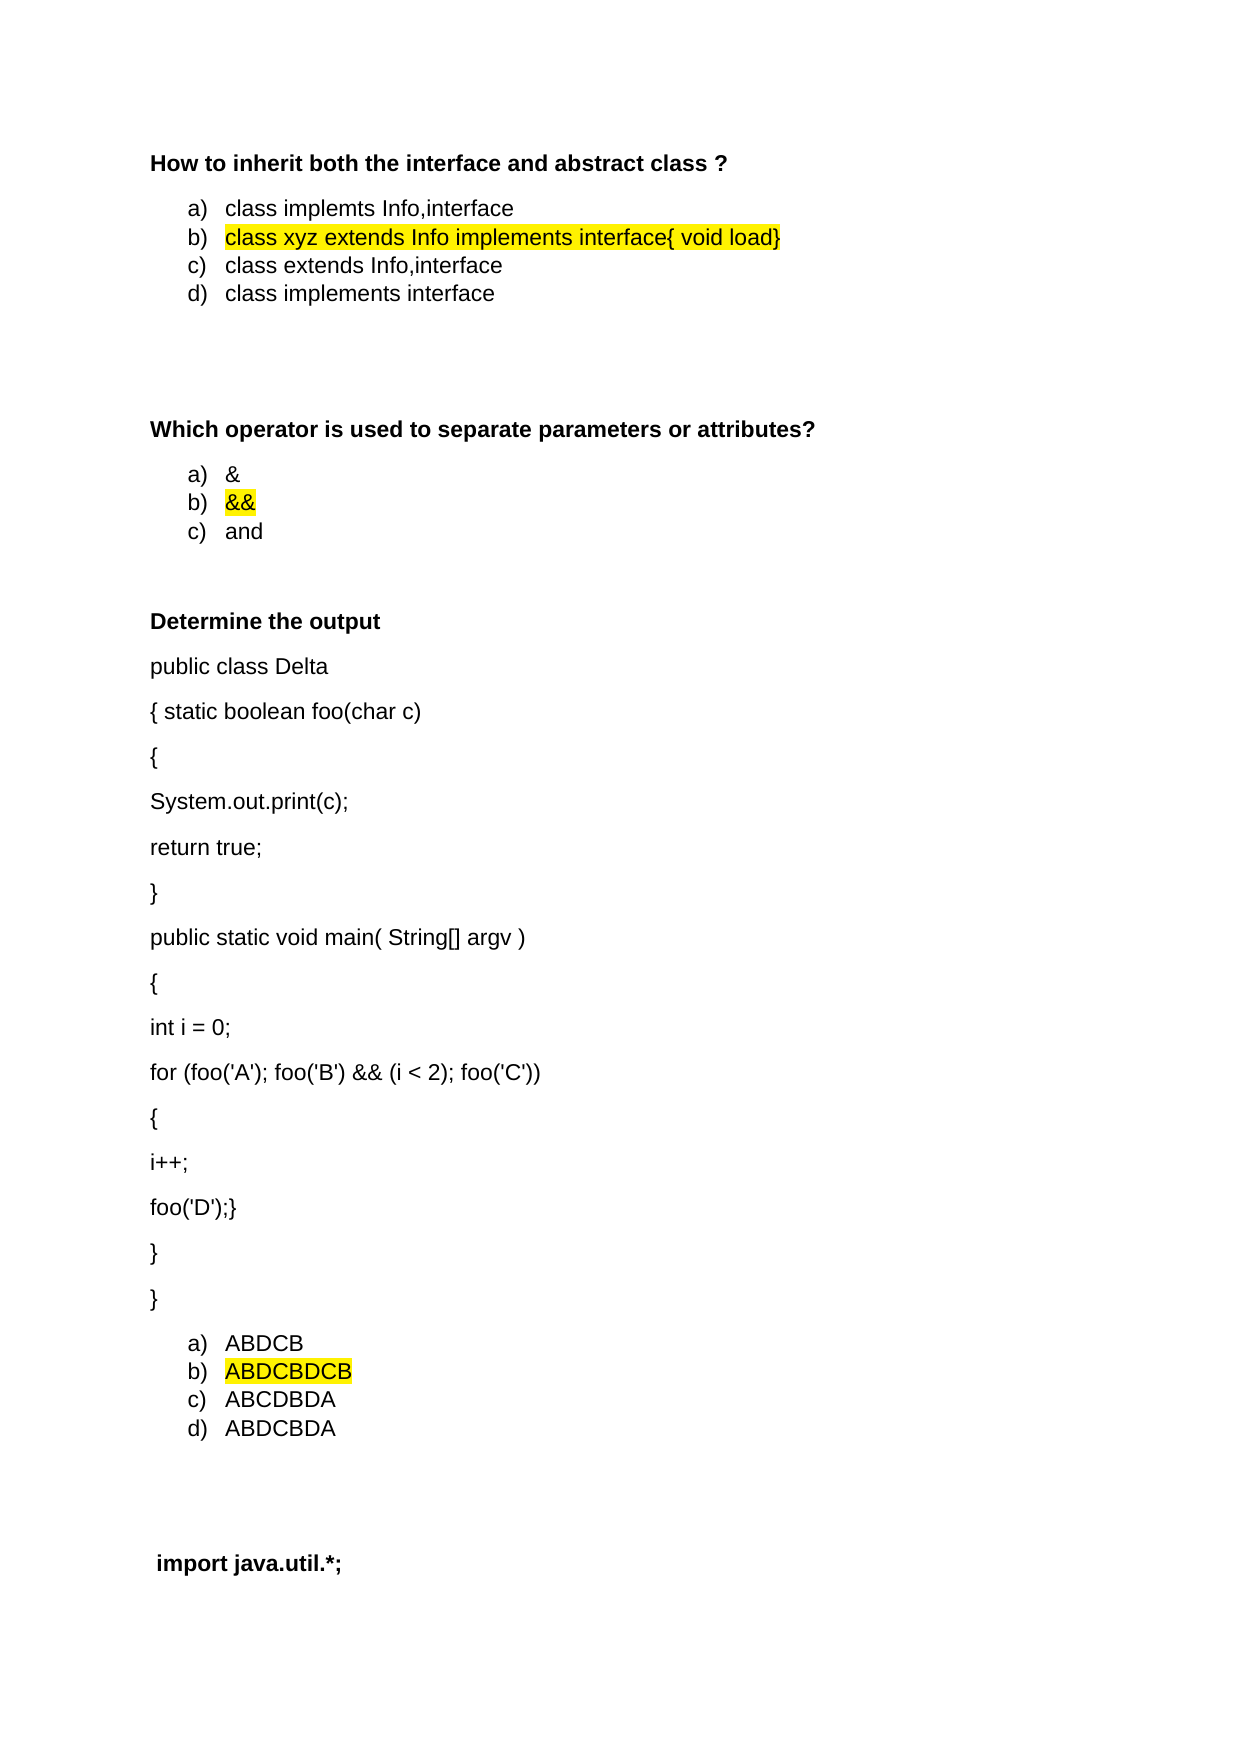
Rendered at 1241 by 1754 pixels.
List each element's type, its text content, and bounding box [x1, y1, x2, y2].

text for (foo('A'); foo('B') && (i < 2); foo('C')) [150, 1059, 1090, 1085]
list class extends Info,interface [187, 252, 1090, 278]
text foo('D');} [150, 1194, 1090, 1221]
text Determine the output [150, 608, 1090, 634]
list ABDCBDCB [187, 1358, 1090, 1384]
text { [150, 969, 1090, 995]
text } [150, 1284, 1090, 1311]
text import java.util.*; [150, 1550, 1090, 1577]
text return true; [150, 833, 1090, 860]
list and [187, 518, 1090, 544]
text { [150, 1104, 1090, 1130]
text { static boolean foo(char c) [150, 698, 1090, 724]
text Which operator is used to separate parameters or attributes? [150, 416, 1090, 442]
list && [187, 489, 1090, 516]
text { [150, 743, 1090, 769]
list ABDCB [187, 1329, 1090, 1356]
text int i = 0; [150, 1014, 1090, 1040]
list class implements interface [187, 280, 1090, 307]
list class implemts Info,interface [187, 195, 1090, 221]
text } [150, 878, 1090, 905]
text i++; [150, 1149, 1090, 1176]
list ABDCBDA [187, 1415, 1090, 1441]
list ABCDBDA [187, 1386, 1090, 1413]
text How to inherit both the interface and abstract class ? [150, 150, 1090, 176]
list class xyz extends Info implements interface{ void load} [187, 223, 1090, 250]
text public static void main( String[] argv ) [150, 924, 1090, 950]
text System.out.print(c); [150, 788, 1090, 815]
text public class Delta [150, 653, 1090, 679]
list & [187, 461, 1090, 487]
text } [150, 1239, 1090, 1266]
